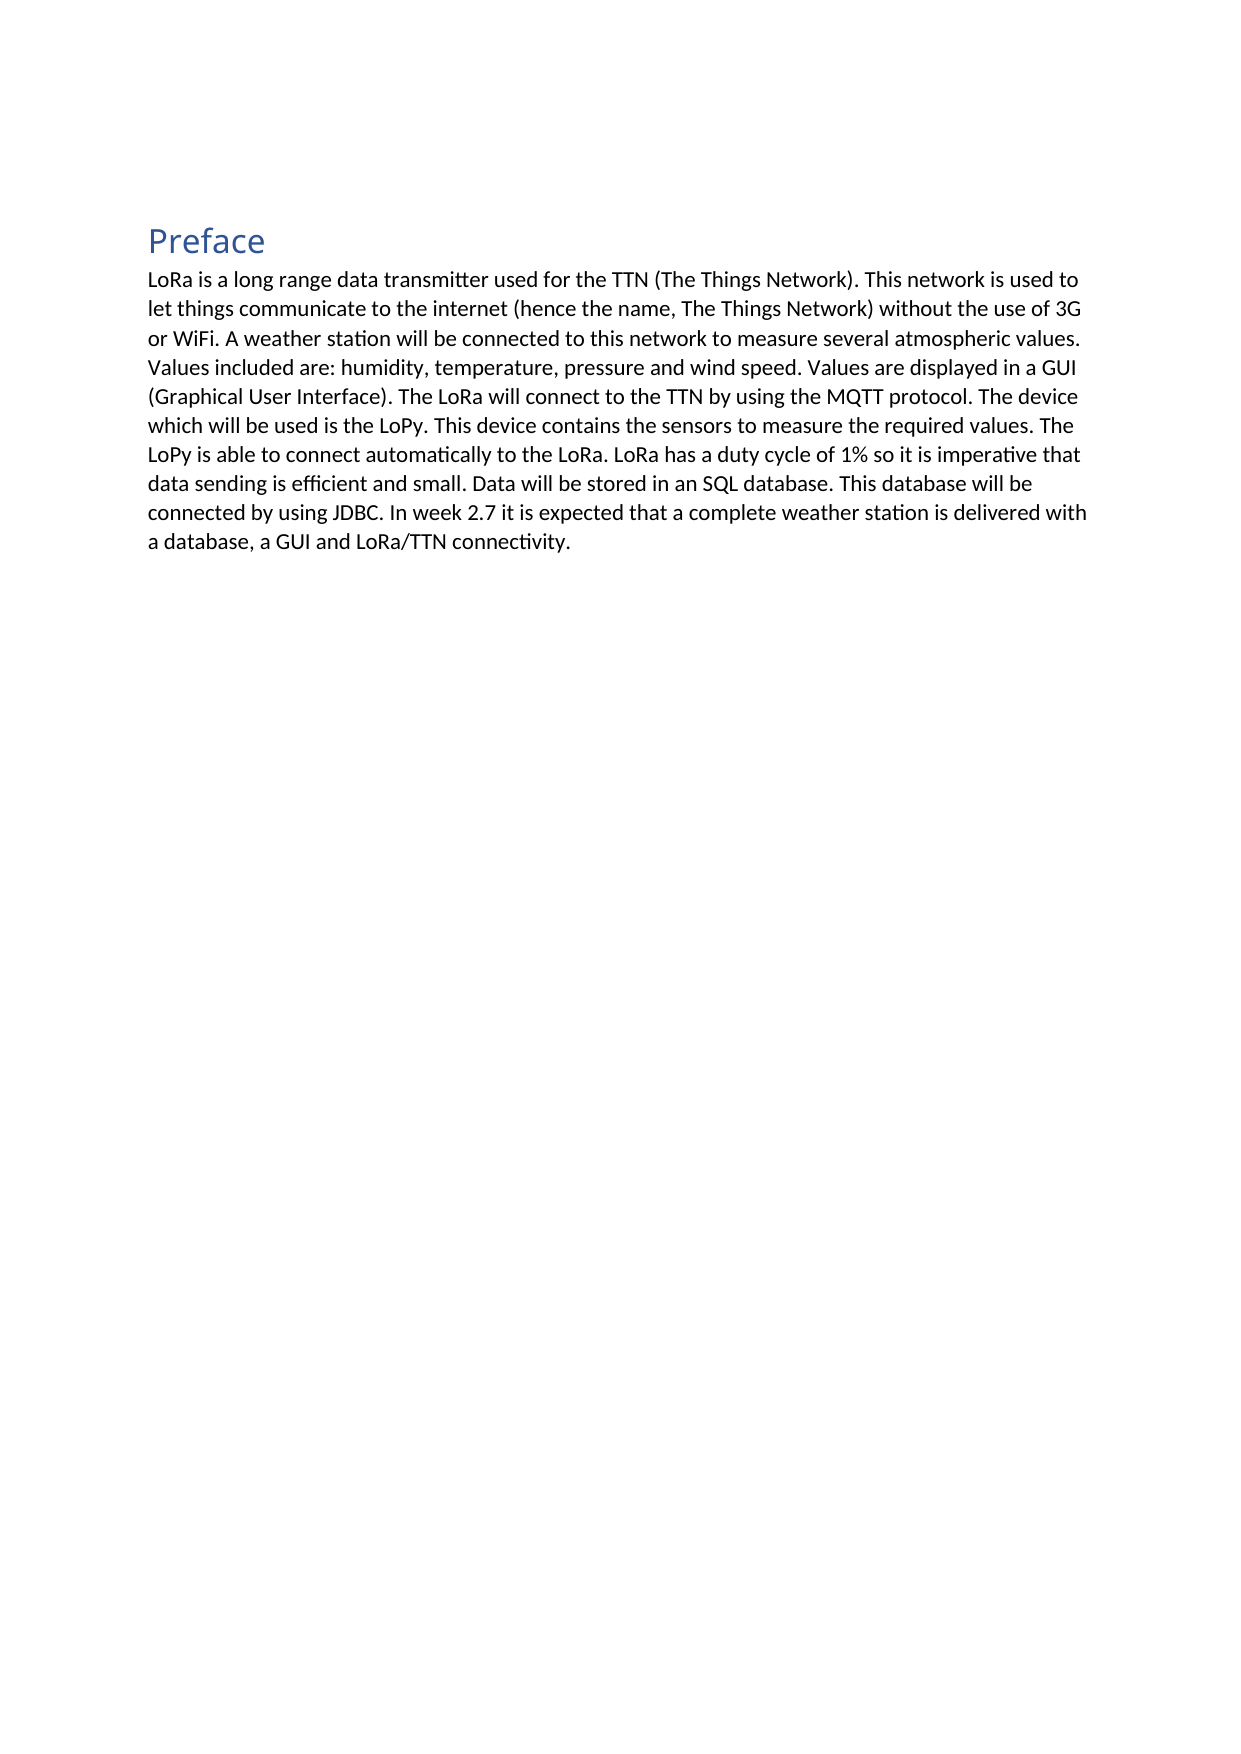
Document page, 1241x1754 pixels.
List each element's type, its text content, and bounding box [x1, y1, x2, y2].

subtitle Preface [148, 218, 1093, 264]
text LoRa is a long range data transmitter used for the TTN (The Things Network). This network is used to let things communicate to the internet (hence the name, The Things Network) without the use of 3G or WiFi. A weather station will be connected to this network to measure several atmospheric values. Values included are: humidity, temperature, pressure and wind speed. Values are displayed in a GUI (Graphical User Interface). The LoRa will connect to the TTN by using the MQTT protocol. The device which will be used is the LoPy. This device contains the sensors to measure the required values. The LoPy is able to connect automatically to the LoRa. LoRa has a duty cycle of 1% so it is imperative that data sending is efficient and small. Data will be stored in an SQL database. This database will be connected by using JDBC. In week 2.7 it is expected that a complete weather station is delivered with a database, a GUI and LoRa/TTN connectivity. [148, 266, 1093, 555]
